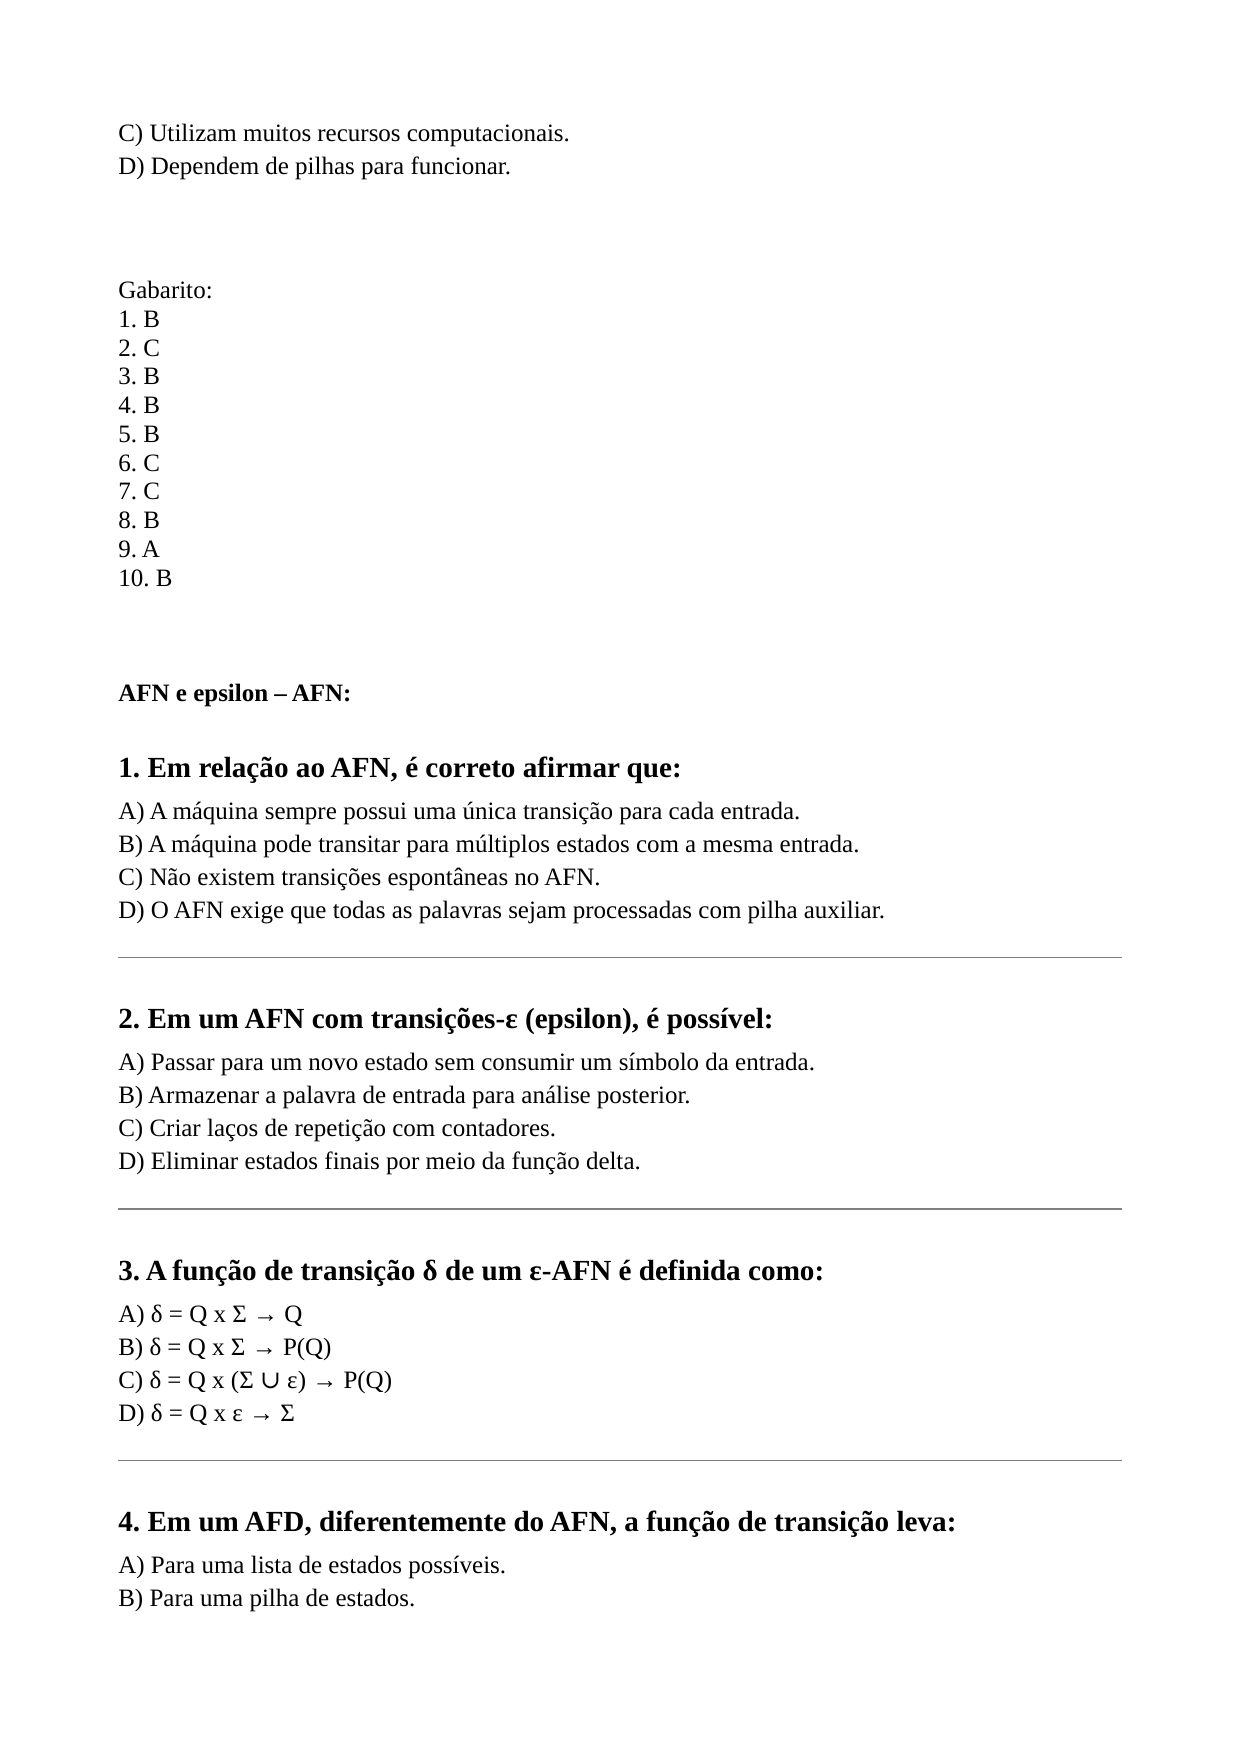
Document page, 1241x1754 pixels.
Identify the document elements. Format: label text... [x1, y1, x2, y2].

text 1. B [118, 304, 1122, 333]
text 4. B [118, 390, 1122, 419]
text C) Utilizam muitos recursos computacionais. D) Dependem de pilhas para funcionar. [118, 118, 1122, 180]
subtitle 2. Em um AFN com transições-ε (epsilon), é possível: [118, 1001, 1122, 1035]
text 10. B [118, 563, 1122, 591]
subtitle 1. Em relação ao AFN, é correto afirmar que: [118, 750, 1122, 783]
text 5. B [118, 419, 1122, 448]
text A) δ = Q x Σ → Q B) δ = Q x Σ → P(Q) C) δ = Q x (Σ ∪ ε) → P(Q) D) δ = Q x ε → Σ [118, 1299, 1122, 1427]
text Gabarito: [118, 275, 1122, 304]
text 3. B [118, 361, 1122, 390]
text AFN e epsilon – AFN: [118, 678, 1122, 706]
text 6. C [118, 448, 1122, 476]
text A) Para uma lista de estados possíveis. B) Para uma pilha de estados. [118, 1550, 1122, 1612]
text A) Passar para um novo estado sem consumir um símbolo da entrada. B) Armazenar a palavra de entrada para análise posterior. C) Criar laços de repetição com contadores. D) Eliminar estados finais por meio da função delta. [118, 1047, 1122, 1175]
subtitle 3. A função de transição δ de um ε-AFN é definida como: [118, 1253, 1122, 1286]
text A) A máquina sempre possui uma única transição para cada entrada. B) A máquina pode transitar para múltiplos estados com a mesma entrada. C) Não existem transições espontâneas no AFN. D) O AFN exige que todas as palavras sejam processadas com pilha auxiliar. [118, 796, 1122, 923]
text 7. C [118, 476, 1122, 505]
text 2. C [118, 333, 1122, 361]
text 9. A [118, 534, 1122, 563]
text 8. B [118, 505, 1122, 534]
subtitle 4. Em um AFD, diferentemente do AFN, a função de transição leva: [118, 1504, 1122, 1538]
